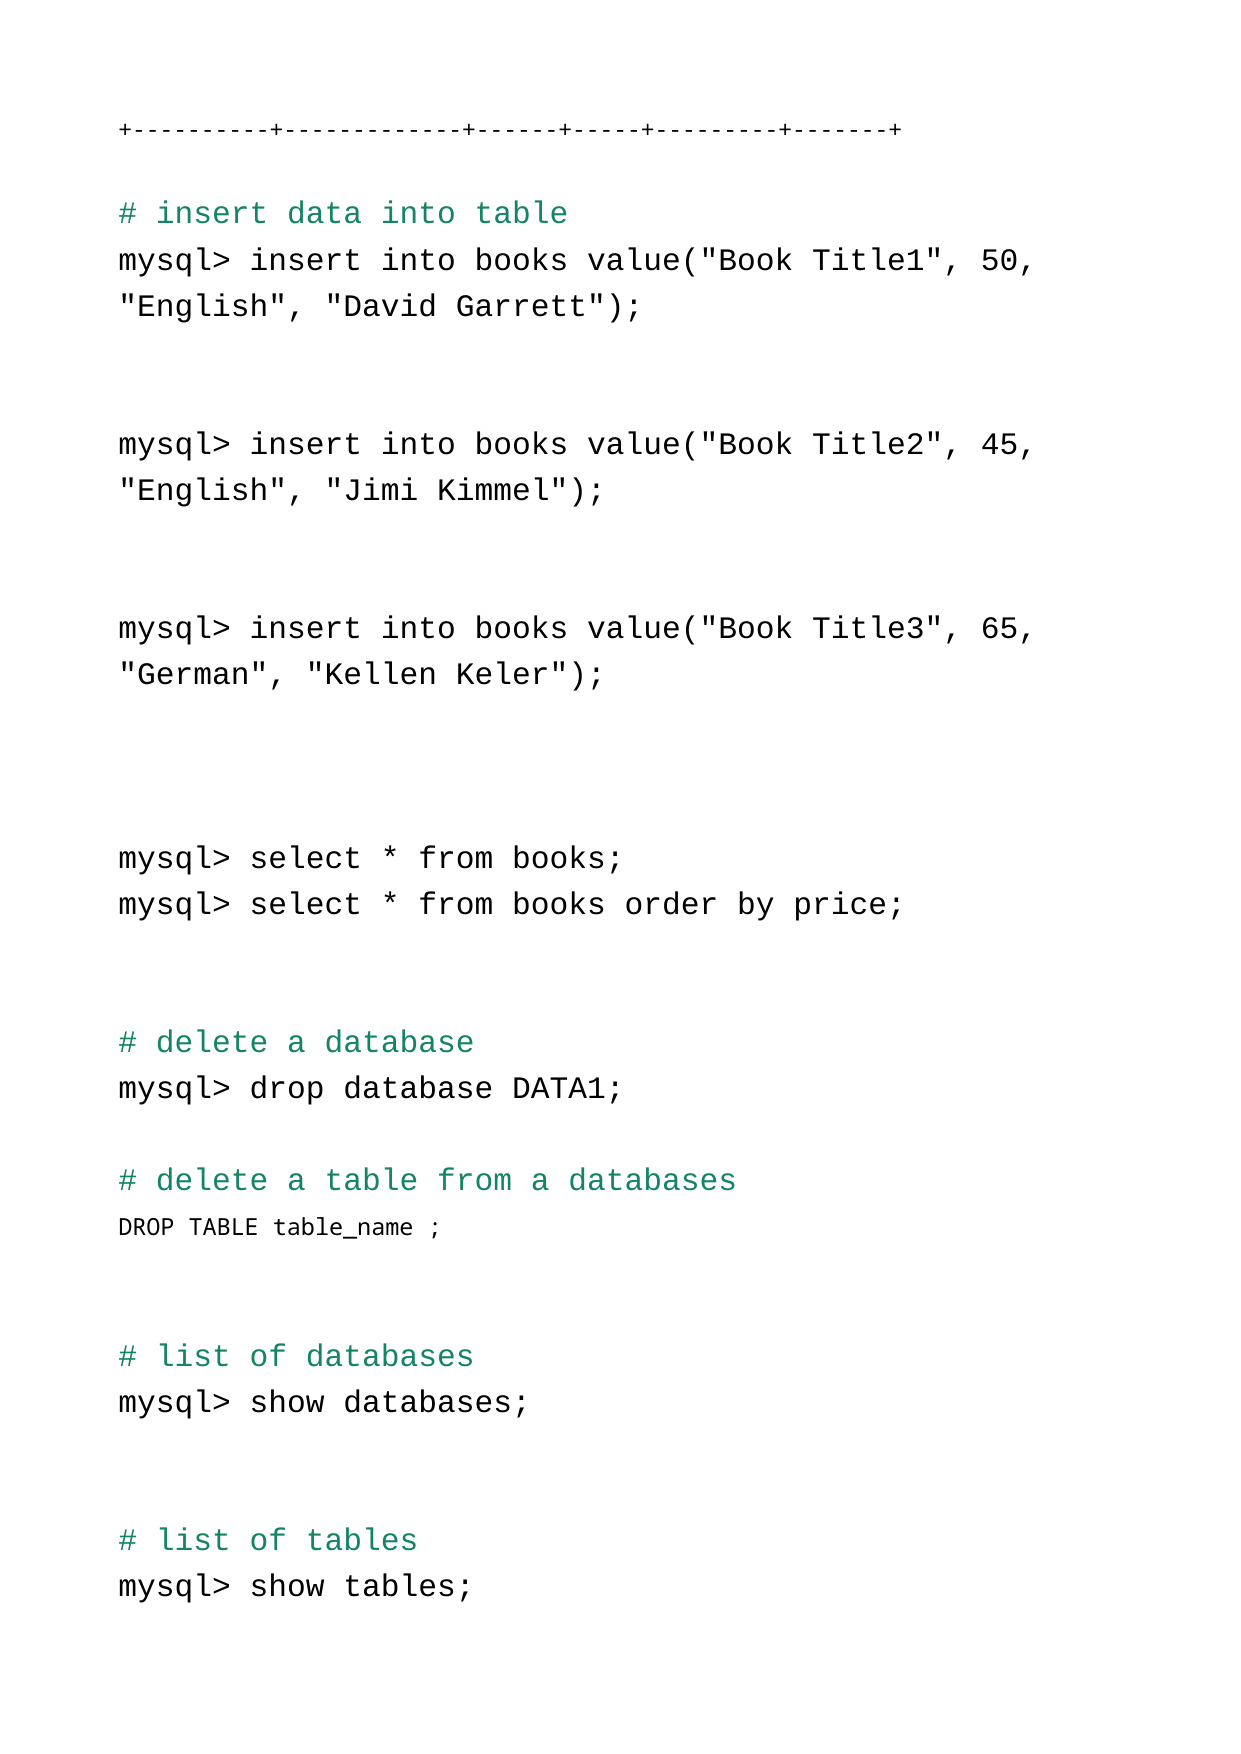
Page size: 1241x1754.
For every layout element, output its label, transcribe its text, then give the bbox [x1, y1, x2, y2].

text mysql> insert into books value("Book Title2", 45, "English", "Jimi Kimmel"); [118, 428, 1122, 509]
text mysql> select * from books order by price; [118, 888, 1122, 924]
text +----------+-------------+------+-----+---------+-------+ [118, 118, 1122, 144]
text # list of tables [118, 1524, 1122, 1559]
text # insert data into table [118, 198, 1122, 233]
text mysql> select * from books; [118, 842, 1122, 878]
text mysql> insert into books value("Book Title3", 65, "German", "Kellen Keler"); [118, 612, 1122, 694]
text # delete a database [118, 1027, 1122, 1062]
text mysql> drop database DATA1; [118, 1073, 1122, 1108]
text mysql> insert into books value("Book Title1", 50, "English", "David Garrett"); [118, 244, 1122, 325]
text mysql> show databases; [118, 1386, 1122, 1421]
text DROP TABLE table_name ; [118, 1211, 1122, 1243]
text # list of databases [118, 1340, 1122, 1375]
text # delete a table from a databases [118, 1165, 1122, 1200]
text mysql> show tables; [118, 1570, 1122, 1606]
